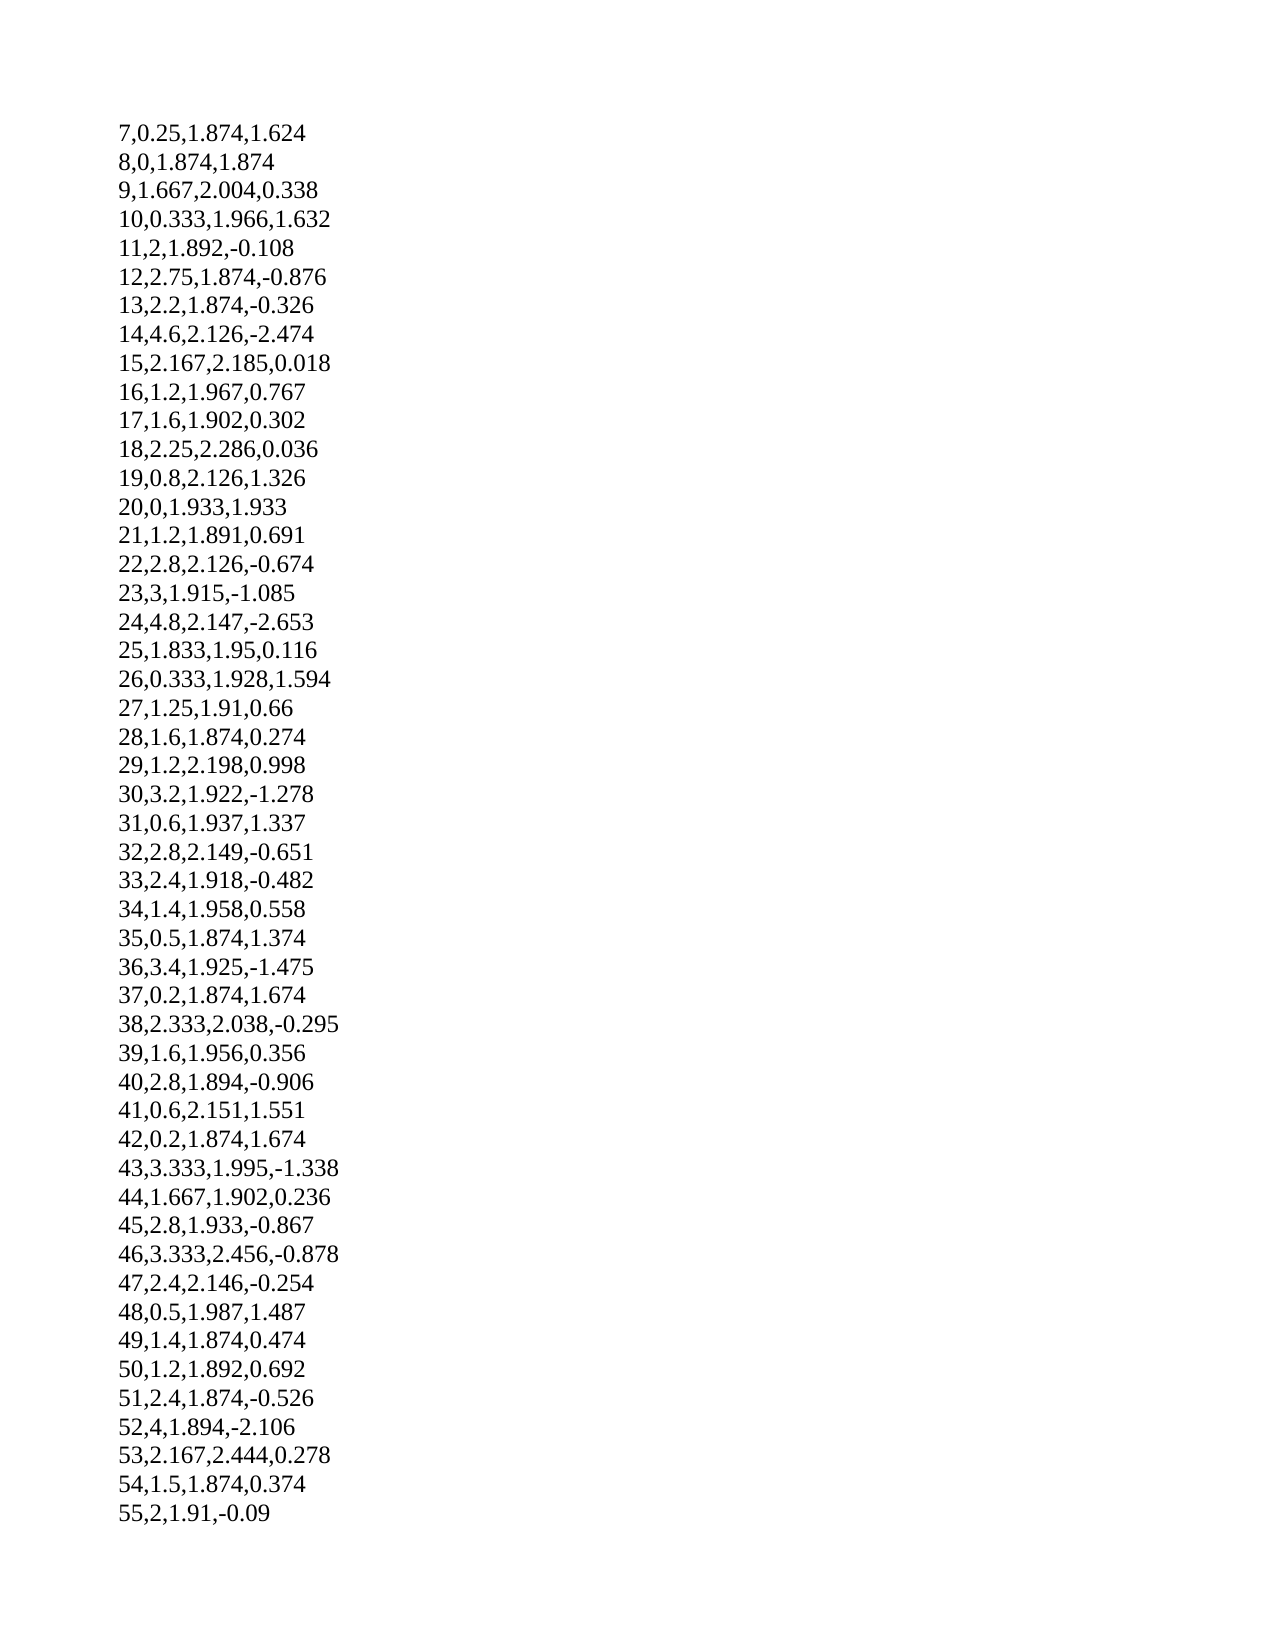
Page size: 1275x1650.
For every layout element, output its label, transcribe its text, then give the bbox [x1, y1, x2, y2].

text 44,1.667,1.902,0.236 [118, 1182, 1157, 1211]
text 39,1.6,1.956,0.356 [118, 1038, 1157, 1067]
text 47,2.4,2.146,-0.254 [118, 1268, 1157, 1297]
text 21,1.2,1.891,0.691 [118, 521, 1157, 549]
text 36,3.4,1.925,-1.475 [118, 952, 1157, 981]
text 43,3.333,1.995,-1.338 [118, 1153, 1157, 1182]
text 13,2.2,1.874,-0.326 [118, 291, 1157, 319]
text 25,1.833,1.95,0.116 [118, 636, 1157, 664]
text 55,2,1.91,-0.09 [118, 1498, 1157, 1527]
text 14,4.6,2.126,-2.474 [118, 319, 1157, 348]
text 18,2.25,2.286,0.036 [118, 434, 1157, 463]
text 10,0.333,1.966,1.632 [118, 204, 1157, 233]
text 41,0.6,2.151,1.551 [118, 1096, 1157, 1124]
text 29,1.2,2.198,0.998 [118, 751, 1157, 779]
text 30,3.2,1.922,-1.278 [118, 779, 1157, 808]
text 12,2.75,1.874,-0.876 [118, 262, 1157, 291]
text 52,4,1.894,-2.106 [118, 1412, 1157, 1441]
text 53,2.167,2.444,0.278 [118, 1441, 1157, 1469]
text 50,1.2,1.892,0.692 [118, 1354, 1157, 1383]
text 7,0.25,1.874,1.624 [118, 118, 1157, 147]
text 9,1.667,2.004,0.338 [118, 176, 1157, 204]
text 45,2.8,1.933,-0.867 [118, 1211, 1157, 1239]
text 49,1.4,1.874,0.474 [118, 1326, 1157, 1354]
text 32,2.8,2.149,-0.651 [118, 837, 1157, 866]
text 42,0.2,1.874,1.674 [118, 1124, 1157, 1153]
text 23,3,1.915,-1.085 [118, 578, 1157, 607]
text 33,2.4,1.918,-0.482 [118, 866, 1157, 894]
text 38,2.333,2.038,-0.295 [118, 1009, 1157, 1038]
text 54,1.5,1.874,0.374 [118, 1469, 1157, 1498]
text 24,4.8,2.147,-2.653 [118, 607, 1157, 636]
text 27,1.25,1.91,0.66 [118, 693, 1157, 722]
text 35,0.5,1.874,1.374 [118, 923, 1157, 952]
text 48,0.5,1.987,1.487 [118, 1297, 1157, 1326]
text 28,1.6,1.874,0.274 [118, 722, 1157, 751]
text 34,1.4,1.958,0.558 [118, 894, 1157, 923]
text 40,2.8,1.894,-0.906 [118, 1067, 1157, 1096]
text 15,2.167,2.185,0.018 [118, 348, 1157, 377]
text 17,1.6,1.902,0.302 [118, 406, 1157, 434]
text 51,2.4,1.874,-0.526 [118, 1383, 1157, 1412]
text 31,0.6,1.937,1.337 [118, 808, 1157, 837]
text 16,1.2,1.967,0.767 [118, 377, 1157, 406]
text 11,2,1.892,-0.108 [118, 233, 1157, 262]
text 46,3.333,2.456,-0.878 [118, 1239, 1157, 1268]
text 19,0.8,2.126,1.326 [118, 463, 1157, 492]
text 37,0.2,1.874,1.674 [118, 981, 1157, 1009]
text 26,0.333,1.928,1.594 [118, 664, 1157, 693]
text 8,0,1.874,1.874 [118, 147, 1157, 176]
text 20,0,1.933,1.933 [118, 492, 1157, 521]
text 22,2.8,2.126,-0.674 [118, 549, 1157, 578]
